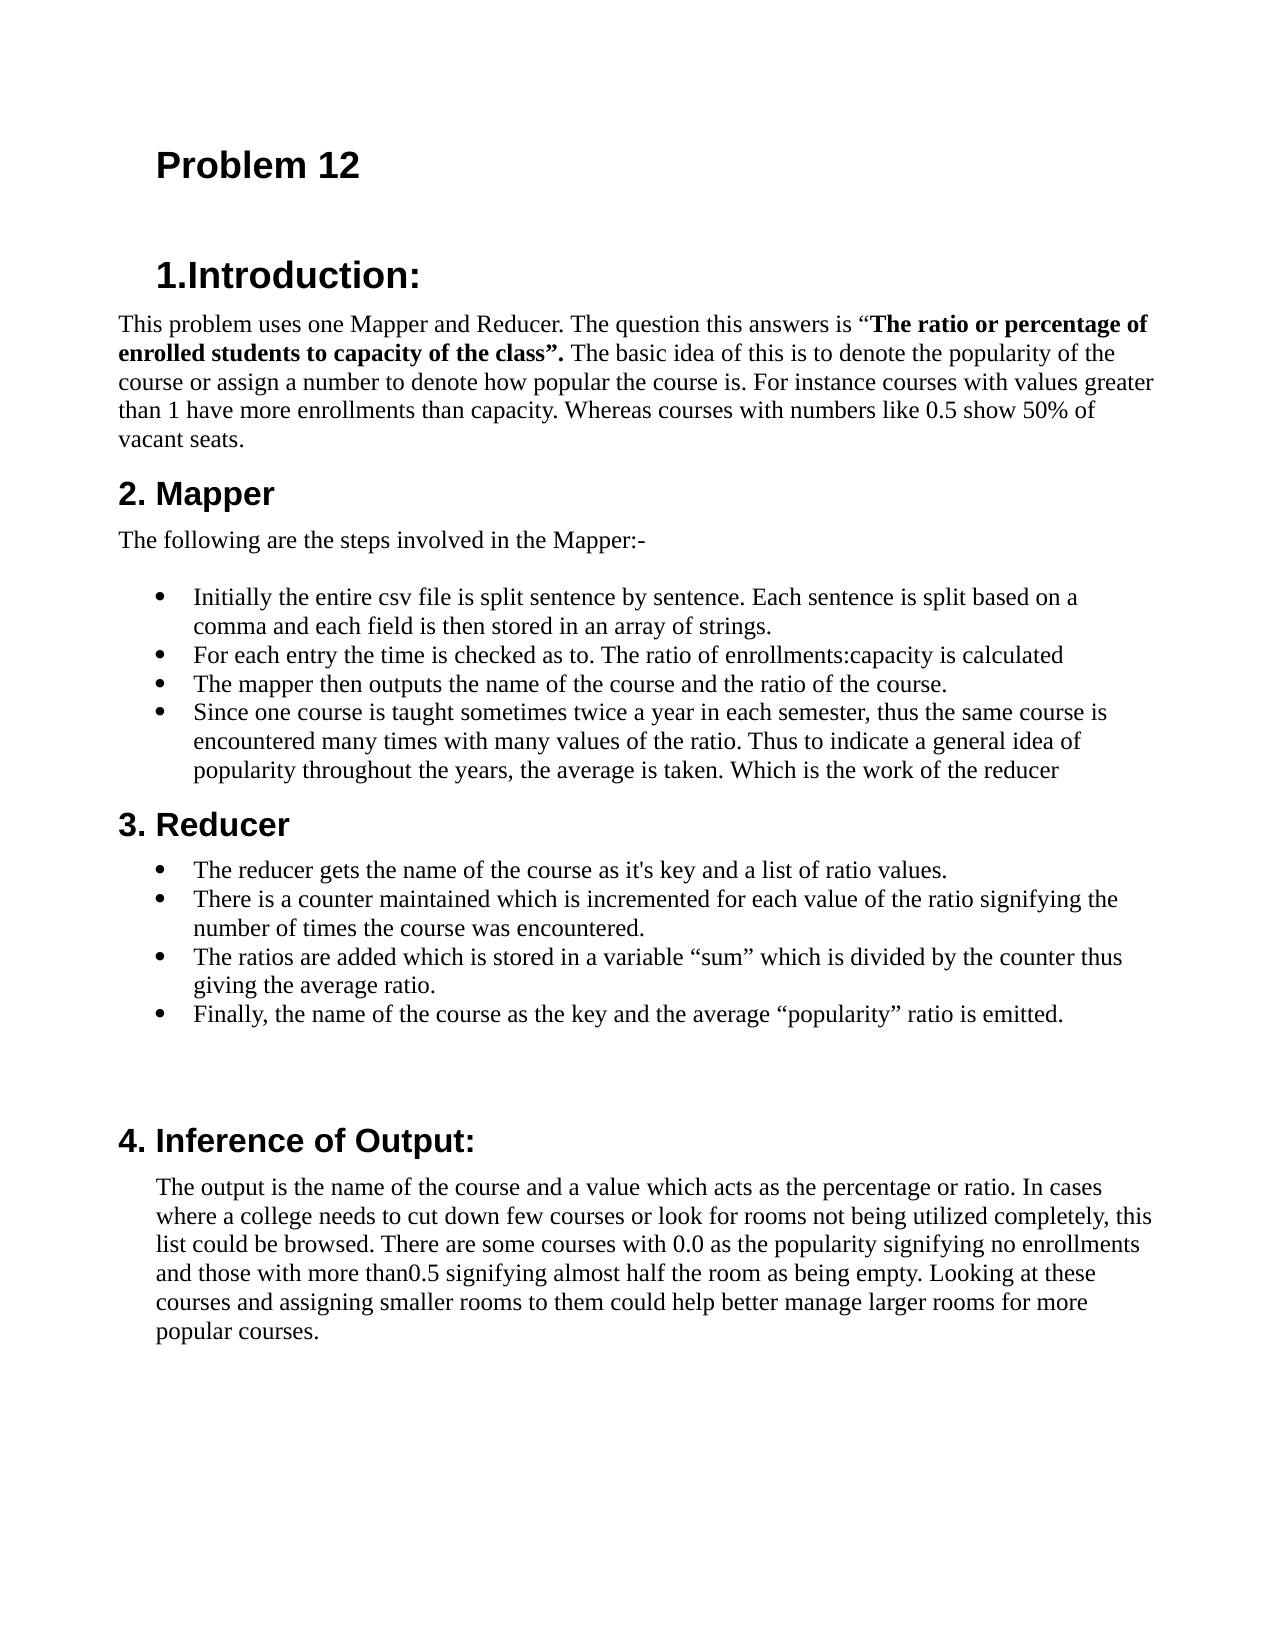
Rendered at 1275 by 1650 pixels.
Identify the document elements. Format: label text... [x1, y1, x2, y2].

text The output is the name of the course and a value which acts as the percentage or ratio. In cases where a college needs to cut down few courses or look for rooms not being utilized completely, this list could be browsed. There are some courses with 0.0 as the popularity signifying no enrollments and those with more than0.5 signifying almost half the room as being empty. Looking at these courses and assigning smaller rooms to them could help better manage larger rooms for more popular courses. [156, 1172, 1157, 1344]
list There is a counter maintained which is incremented for each value of the ratio signifying the number of times the course was encountered. [156, 884, 1157, 942]
list The reducer gets the name of the course as it's key and a list of ratio values. [156, 856, 1157, 884]
list For each entry the time is checked as to. The ratio of enrollments:capacity is calculated [156, 640, 1157, 669]
subtitle Problem 12 [118, 143, 1157, 187]
list The ratios are added which is stored in a variable “sum” which is divided by the counter thus giving the average ratio. [156, 942, 1157, 999]
subtitle 2. Mapper [118, 474, 1157, 512]
list The mapper then outputs the name of the course and the ratio of the course. [156, 669, 1157, 697]
list Finally, the name of the course as the key and the average “popularity” ratio is emitted. [156, 999, 1157, 1028]
subtitle 1.Introduction: [118, 253, 1157, 297]
list Since one course is taught sometimes twice a year in each semester, thus the same course is encountered many times with many values of the ratio. Thus to indicate a general idea of popularity throughout the years, the average is taken. Which is the work of the reducer [156, 697, 1157, 784]
list Initially the entire csv file is split sentence by sentence. Each sentence is split based on a comma and each field is then stored in an array of strings. [156, 582, 1157, 640]
subtitle 3. Reducer [118, 804, 1157, 843]
text This problem uses one Mapper and Reducer. The question this answers is “The ratio or percentage of enrolled students to capacity of the class”. The basic idea of this is to denote the popularity of the course or assign a number to denote how popular the course is. For instance courses with values greater than 1 have more enrollments than capacity. Whereas courses with numbers like 0.5 show 50% of vacant seats. [118, 309, 1157, 453]
text The following are the steps involved in the Mapper:- [118, 525, 1157, 554]
subtitle 4. Inference of Output: [118, 1121, 1157, 1159]
